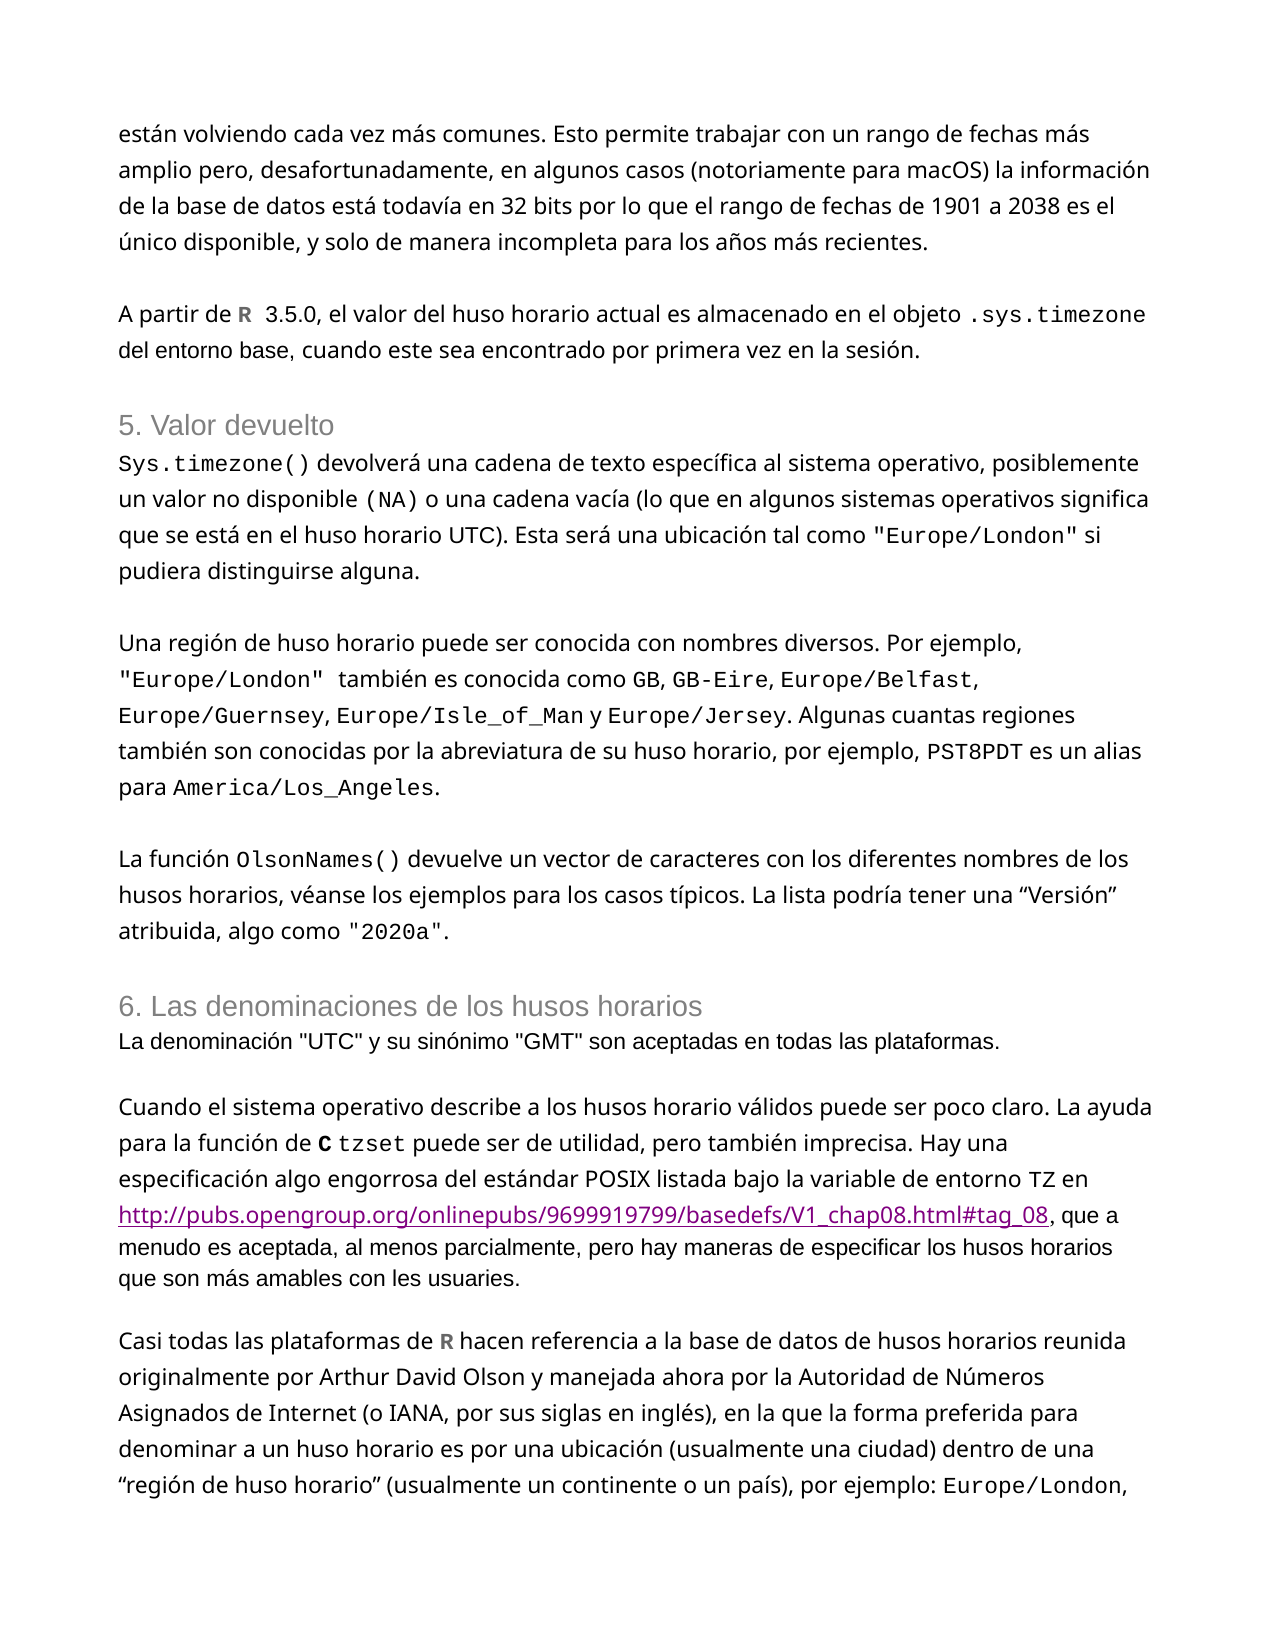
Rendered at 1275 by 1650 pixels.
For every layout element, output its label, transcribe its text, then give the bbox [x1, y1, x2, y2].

text Una región de huso horario puede ser conocida con nombres diversos. Por ejemplo, "Europe/London" también es conocida como GB, GB-Eire, Europe/Belfast, Europe/Guernsey, Europe/Isle_of_Man y Europe/Jersey. Algunas cuantas regiones también son conocidas por la abreviatura de su huso horario, por ejemplo, PST8PDT es un alias para America/Los_Angeles. [118, 627, 1157, 802]
text Casi todas las plataformas de R hacen referencia a la base de datos de husos horarios reunida originalmente por Arthur David Olson y manejada ahora por la Autoridad de Números Asignados de Internet (o IANA, por sus siglas en inglés), en la que la forma preferida para denominar a un huso horario es por una ubicación (usualmente una ciudad) dentro de una “región de huso horario” (usualmente un continente o un país), por ejemplo: Europe/London, [118, 1325, 1157, 1500]
text La denominación "UTC" y su sinónimo "GMT" son aceptadas en todas las plataformas. [118, 1028, 1157, 1054]
text Cuando el sistema operativo describe a los husos horario válidos puede ser poco claro. La ayuda para la función de C tzset puede ser de utilidad, pero también imprecisa. Hay una especificación algo engorrosa del estándar POSIX listada bajo la variable de entorno TZ en http://pubs.opengroup.org/onlinepubs/9699919799/basedefs/V1_chap08.html#tag_08, que a menudo es aceptada, al menos parcialmente, pero hay maneras de especificar los husos horarios que son más amables con les usuaries. [118, 1091, 1157, 1291]
text La función OlsonNames() devuelve un vector de caracteres con los diferentes nombres de los husos horarios, véanse los ejemplos para los casos típicos. La lista podría tener una “Versión” atribuida, algo como "2020a". [118, 843, 1157, 946]
subtitle 6. Las denominaciones de los husos horarios [118, 989, 1157, 1023]
subtitle 5. Valor devuelto [118, 408, 1157, 442]
text A partir de R 3.5.0, el valor del huso horario actual es almacenado en el objeto .sys.timezone del entorno base, cuando este sea encontrado por primera vez en la sesión. [118, 298, 1157, 365]
text Sys.timezone() devolverá una cadena de texto específica al sistema operativo, posiblemente un valor no disponible (NA) o una cadena vacía (lo que en algunos sistemas operativos significa que se está en el huso horario UTC). Esta será una ubicación tal como "Europe/London" si pudiera distinguirse alguna. [118, 447, 1157, 586]
text están volviendo cada vez más comunes. Esto permite trabajar con un rango de fechas más amplio pero, desafortunadamente, en algunos casos (notoriamente para macOS) la información de la base de datos está todavía en 32 bits por lo que el rango de fechas de 1901 a 2038 es el único disponible, y solo de manera incompleta para los años más recientes. [118, 118, 1157, 257]
